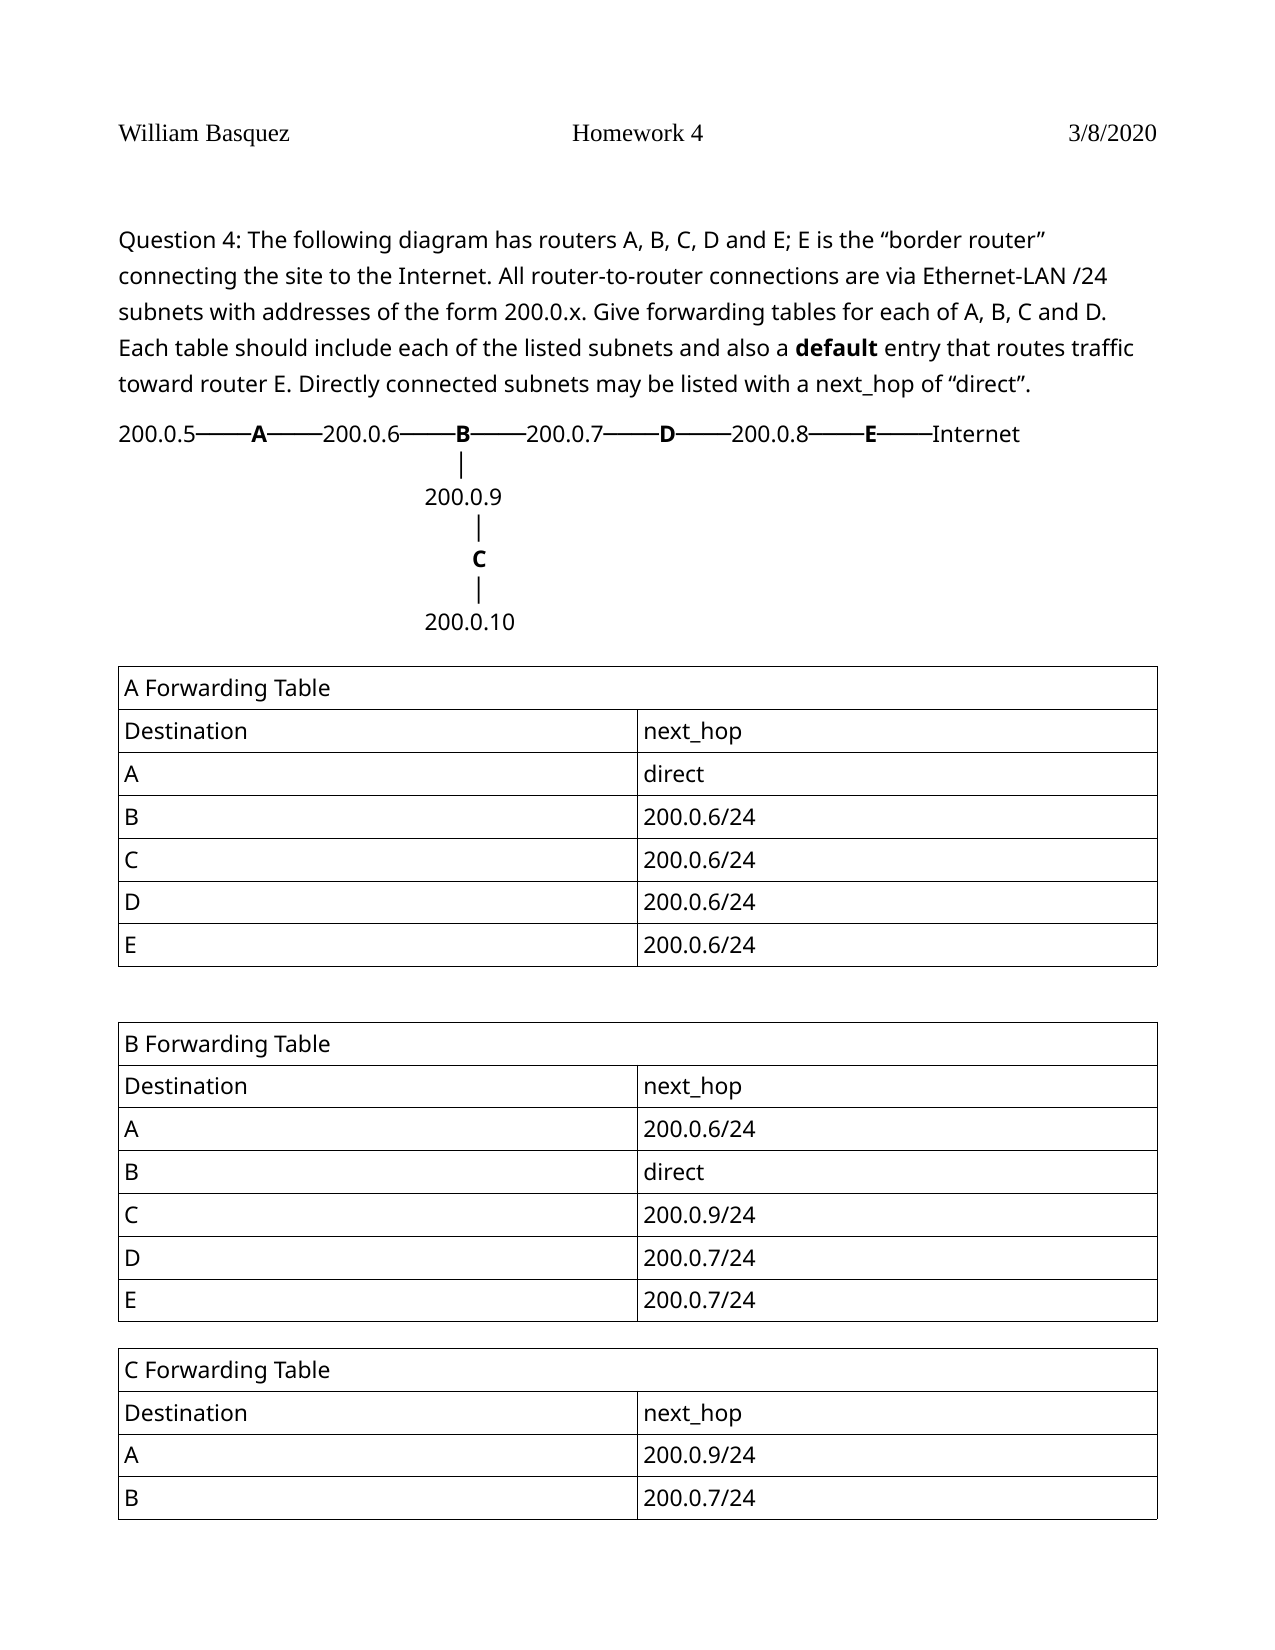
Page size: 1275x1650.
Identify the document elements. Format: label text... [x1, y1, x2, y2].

text │ [118, 512, 1157, 543]
table_cell B [119, 1151, 637, 1193]
table_header B Forwarding Table [119, 1023, 1157, 1064]
table_header A Forwarding Table [119, 667, 1157, 709]
text 200.0.10 [118, 606, 1157, 637]
table_cell next_hop [638, 710, 1157, 752]
table_cell C [119, 839, 637, 881]
table_cell E [119, 1280, 637, 1321]
table_cell next_hop [638, 1066, 1157, 1107]
text │ [118, 449, 1157, 481]
table_cell Destination [119, 1066, 637, 1107]
text Question 4: The following diagram has routers A, B, C, D and E; E is the “border router” connecting the site to the Internet. All router-to-router connections are via Ethernet-LAN /24 subnets with addresses of the form 200.0.x. Give forwarding tables for each of A, B, C and D. Each table should include each of the listed subnets and also a default entry that routes traffic toward router E. Directly connected subnets may be listed with a next_hop of “direct”. [118, 224, 1157, 399]
table_cell 200.0.6/24 [638, 796, 1157, 838]
table_cell 200.0.6/24 [638, 924, 1157, 966]
table_cell 200.0.9/24 [638, 1435, 1157, 1476]
table_header C Forwarding Table [119, 1349, 1157, 1391]
table_cell A [119, 753, 637, 795]
table_cell B [119, 796, 637, 838]
table_cell E [119, 924, 637, 966]
table_cell D [119, 882, 637, 923]
table_cell Destination [119, 1392, 637, 1433]
text │ [118, 574, 1157, 606]
table_cell Destination [119, 710, 637, 752]
table_cell 200.0.6/24 [638, 882, 1157, 923]
table_cell C [119, 1194, 637, 1236]
table_cell 200.0.7/24 [638, 1237, 1157, 1278]
table_cell direct [638, 753, 1157, 795]
text 200.0.5────A────200.0.6────B────200.0.7────D────200.0.8────E────Internet [118, 418, 1157, 449]
table_cell 200.0.7/24 [638, 1280, 1157, 1321]
table_cell A [119, 1435, 637, 1476]
table_cell 200.0.6/24 [638, 1108, 1157, 1150]
table_cell 200.0.6/24 [638, 839, 1157, 881]
table_cell direct [638, 1151, 1157, 1193]
table_cell B [119, 1477, 637, 1519]
table_cell 200.0.9/24 [638, 1194, 1157, 1236]
text C [118, 543, 1157, 574]
table_cell A [119, 1108, 637, 1150]
table_cell D [119, 1237, 637, 1278]
table_cell 200.0.7/24 [638, 1477, 1157, 1519]
table_cell next_hop [638, 1392, 1157, 1433]
text 200.0.9 [118, 481, 1157, 512]
